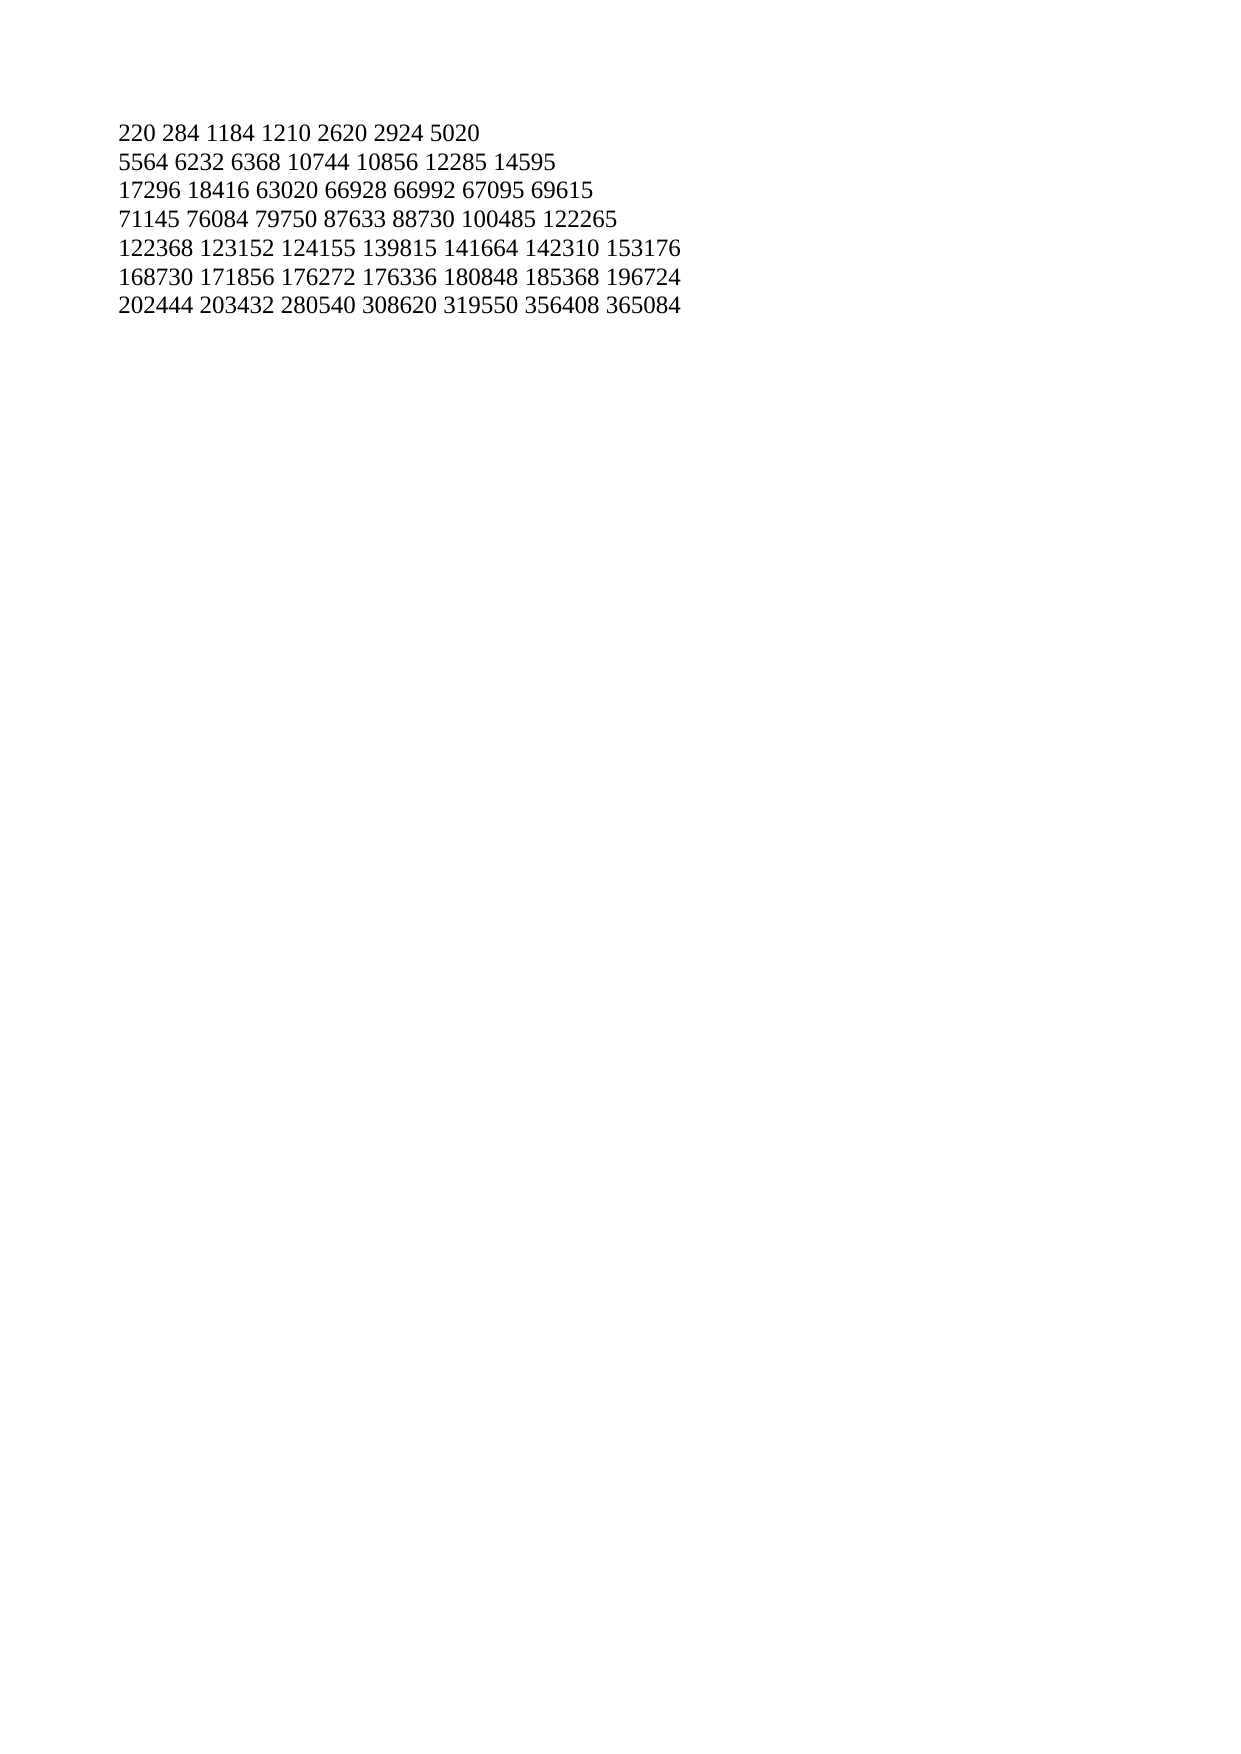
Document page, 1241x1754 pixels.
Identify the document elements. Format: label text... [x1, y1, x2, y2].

text 168730 171856 176272 176336 180848 185368 196724 [118, 262, 1122, 291]
text 5564 6232 6368 10744 10856 12285 14595 [118, 147, 1122, 176]
text 122368 123152 124155 139815 141664 142310 153176 [118, 233, 1122, 262]
text 202444 203432 280540 308620 319550 356408 365084 [118, 291, 1122, 319]
text 220 284 1184 1210 2620 2924 5020 [118, 118, 1122, 147]
text 17296 18416 63020 66928 66992 67095 69615 [118, 176, 1122, 204]
text 71145 76084 79750 87633 88730 100485 122265 [118, 204, 1122, 233]
